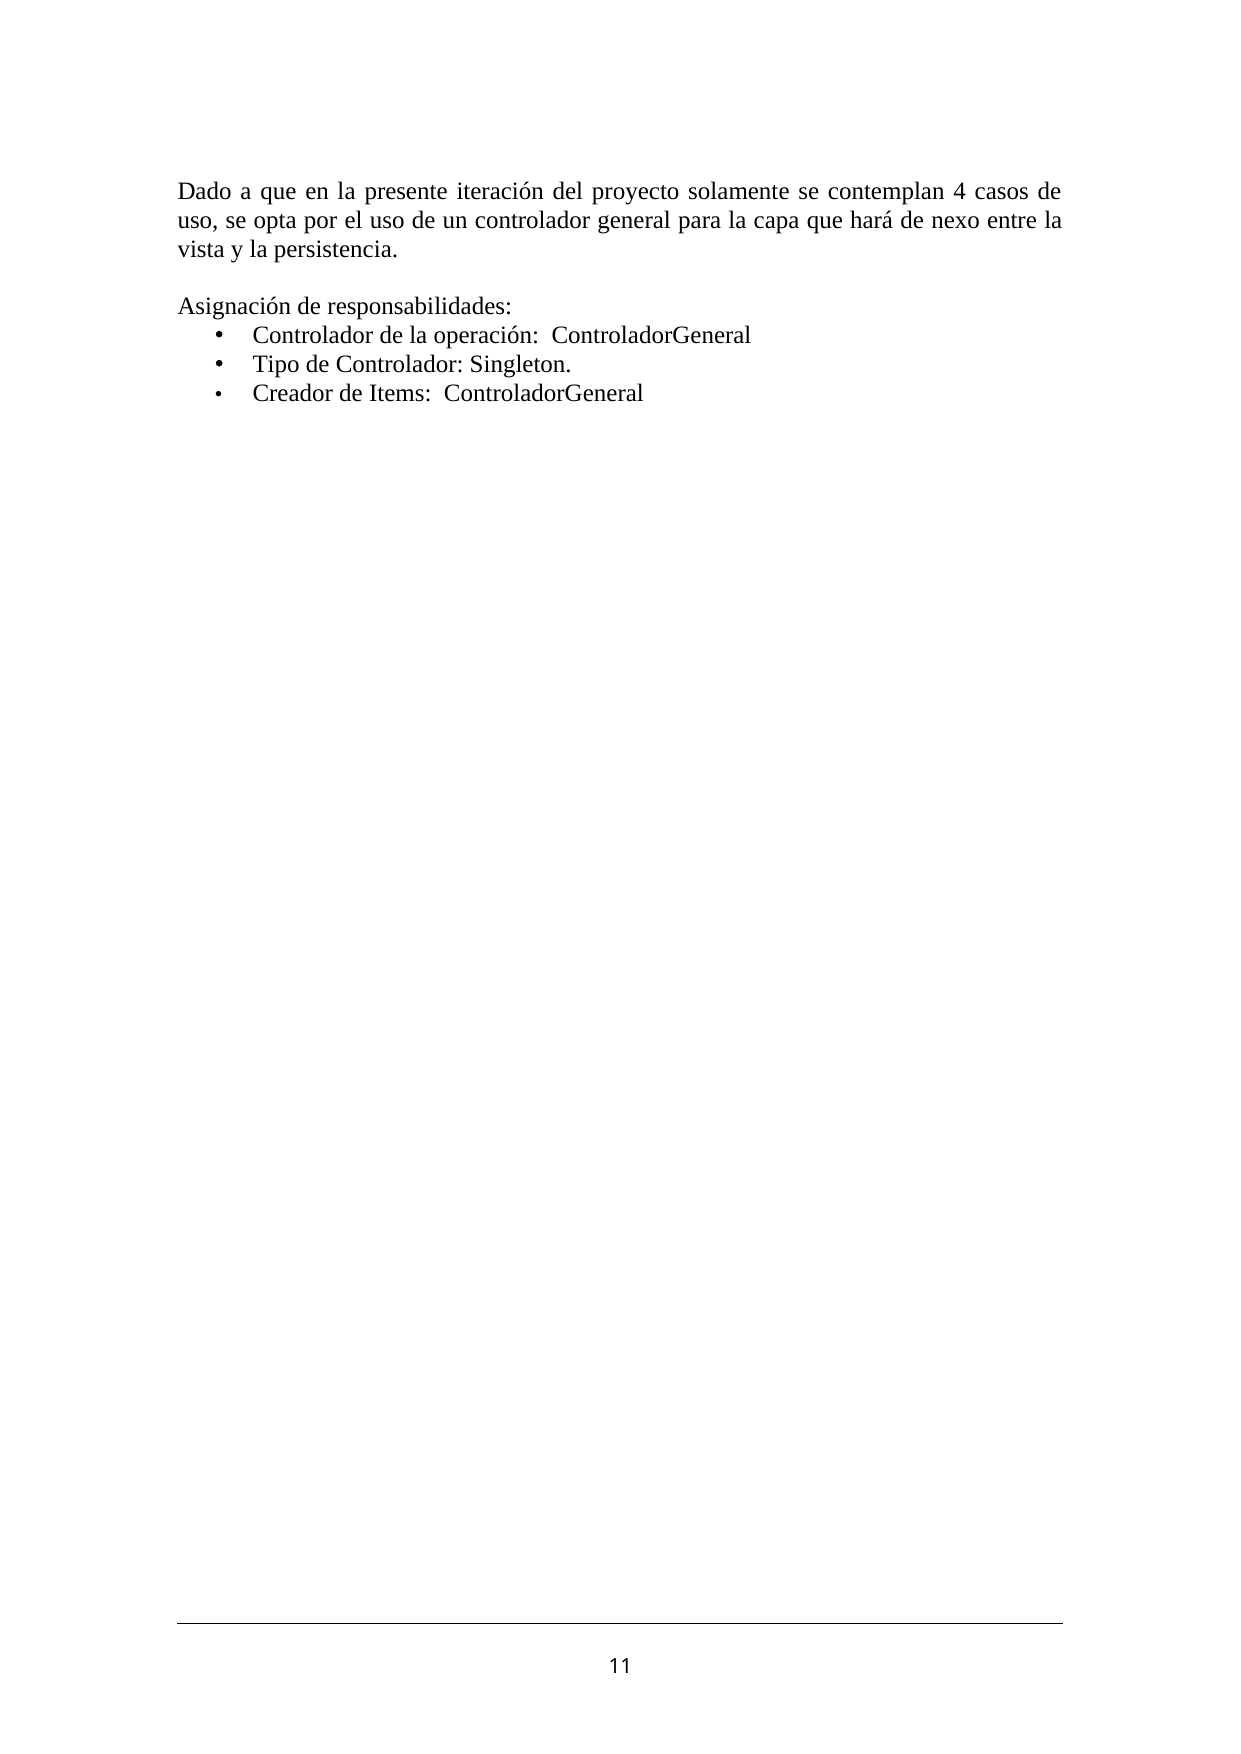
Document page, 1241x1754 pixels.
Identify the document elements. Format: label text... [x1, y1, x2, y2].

list Controlador de la operación: ControladorGeneral [215, 320, 1063, 349]
text Asignación de responsabilidades: [177, 291, 1063, 320]
list Creador de Items: ControladorGeneral [215, 378, 1063, 406]
text Dado a que en la presente iteración del proyecto solamente se contemplan 4 casos de uso, se opta por el uso de un controlador general para la capa que hará de nexo entre la vista y la persistencia. [177, 176, 1063, 263]
list Tipo de Controlador: Singleton. [215, 349, 1063, 378]
